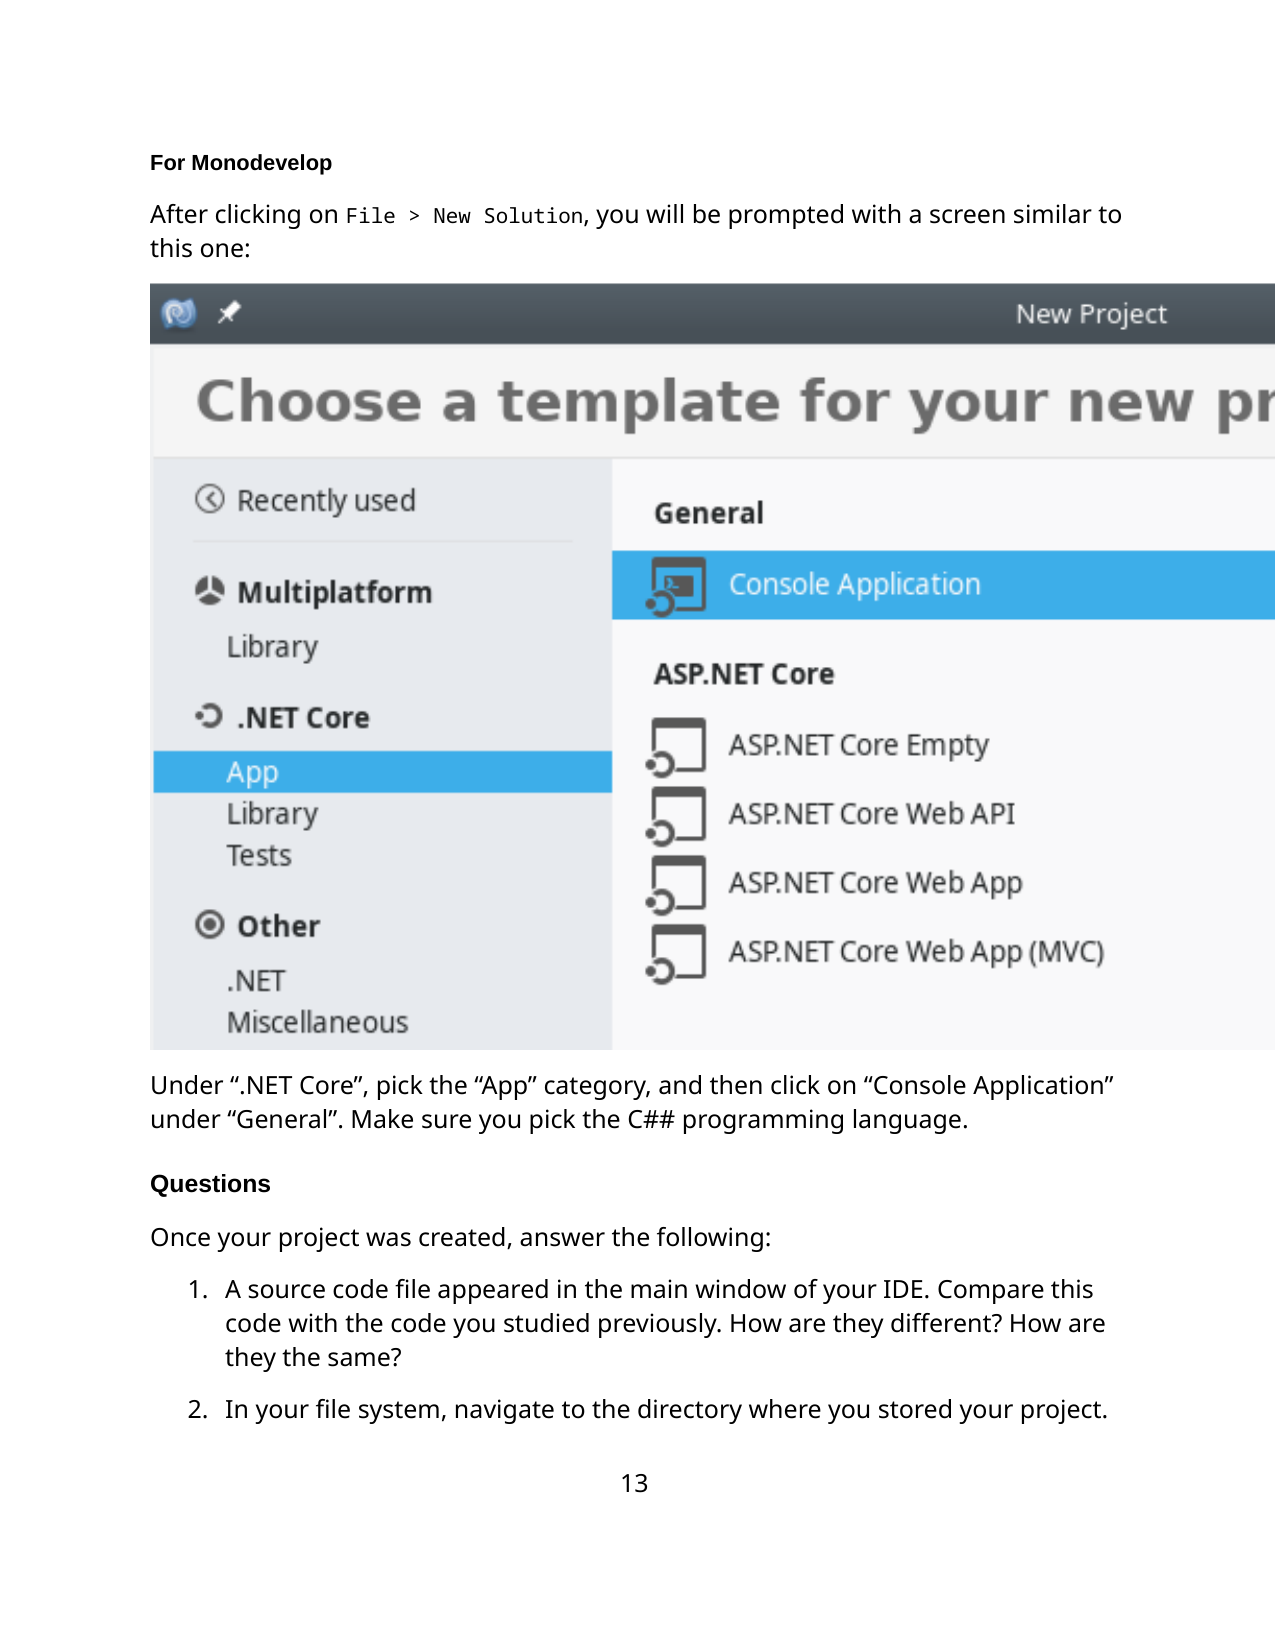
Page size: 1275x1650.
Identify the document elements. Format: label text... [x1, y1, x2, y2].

subtitle For Monodevelop [150, 150, 1125, 175]
list A source code file appeared in the main window of your IDE. Compare this code with the code you studied previously. How are they different? How are they the same? [187, 1271, 1125, 1373]
text After clicking on File > New Solution, you will be prompted with a screen similar to this one: [150, 197, 1125, 265]
picture [150, 282, 1275, 1050]
text Under “.NET Core”, pick the “App” category, and then click on “Console Application” under “General”. Make sure you pick the C## programming language. [150, 1067, 1125, 1135]
subtitle Questions [150, 1169, 1125, 1198]
list In your file system, navigate to the directory where you stored your project. [187, 1391, 1125, 1426]
text Once your project was created, answer the following: [150, 1219, 1125, 1253]
